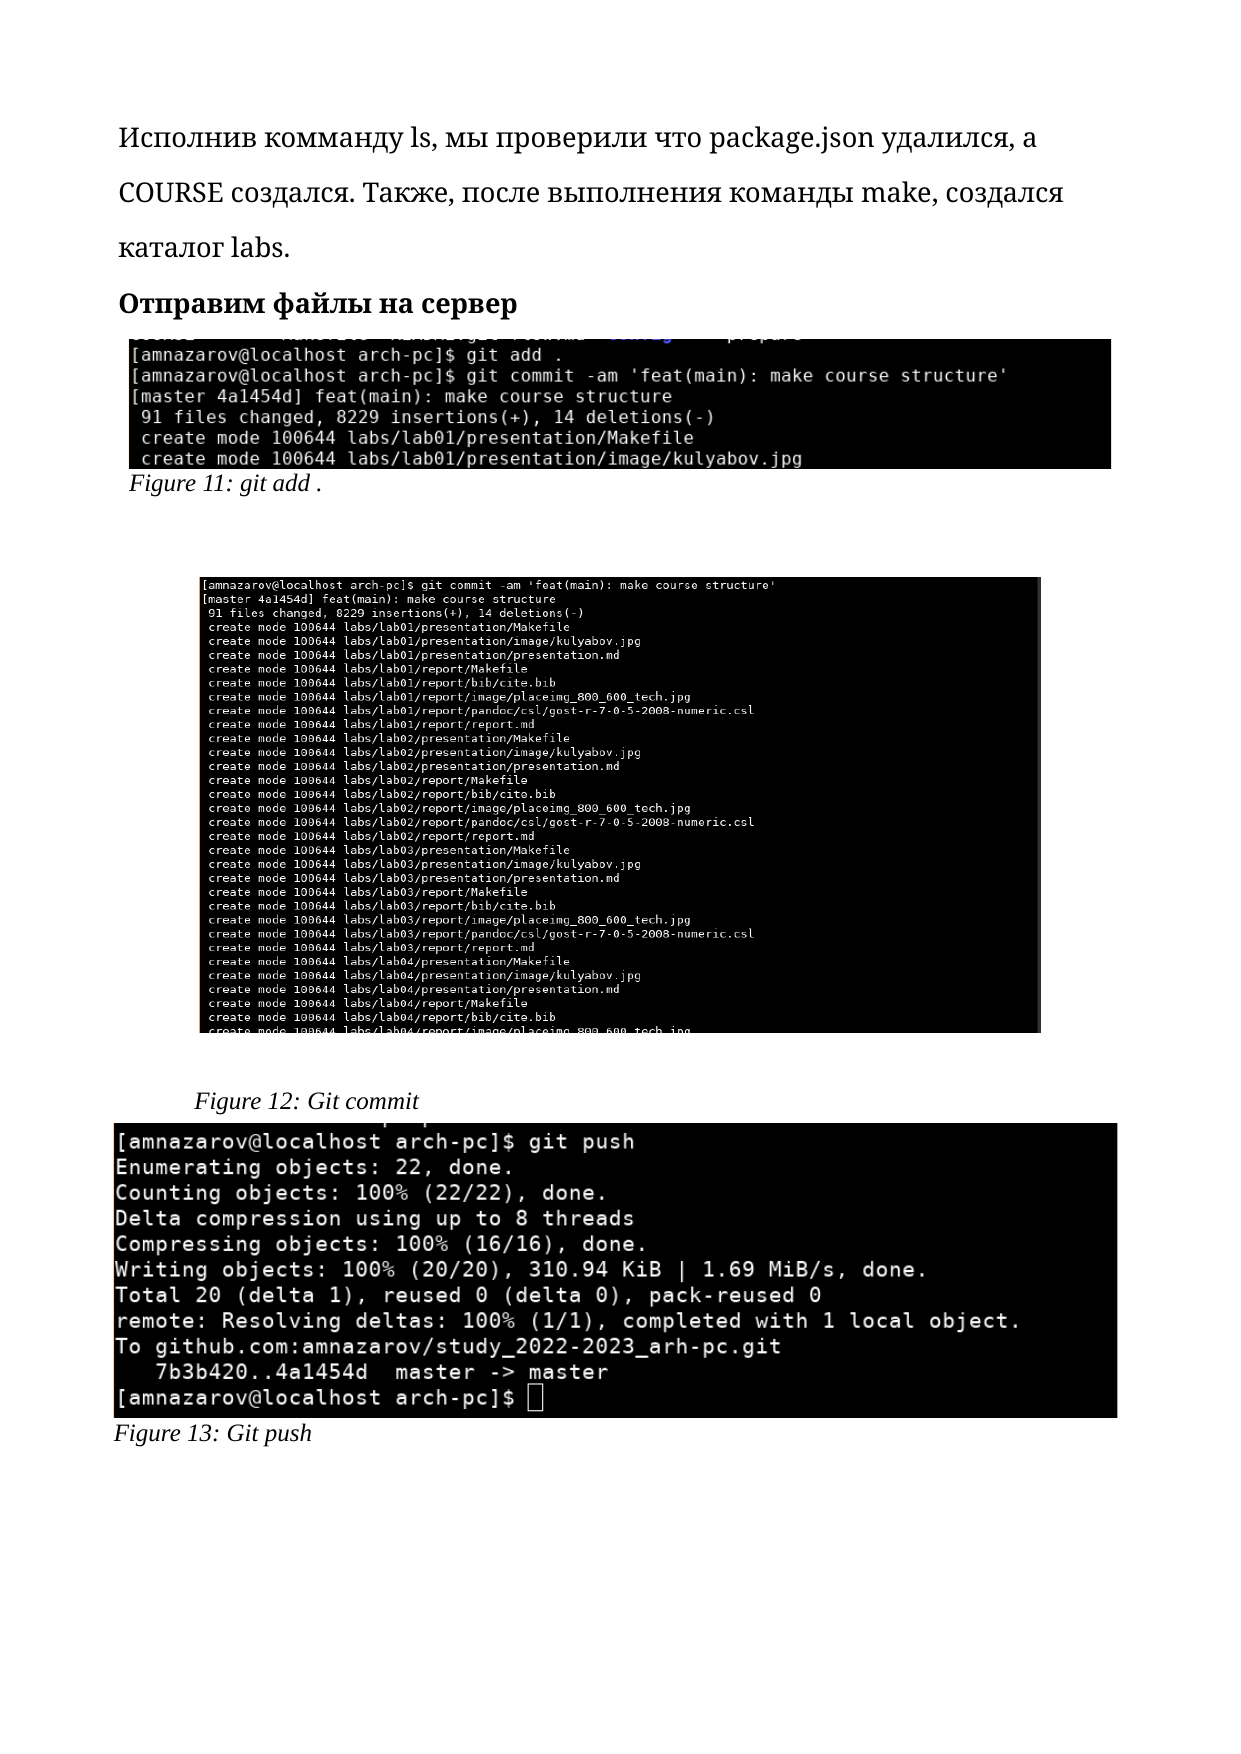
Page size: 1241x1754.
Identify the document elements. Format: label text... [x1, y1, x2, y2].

picture [113, 1123, 1118, 1418]
text Figure 12: Git commit [194, 1086, 1046, 1115]
picture [199, 577, 1041, 1033]
text Отправим файлы на сервер [118, 284, 1122, 321]
picture [128, 339, 1112, 469]
text Figure 11: git add . [129, 469, 1111, 497]
text Figure 13: Git push [113, 1418, 1117, 1447]
text Исполнив комманду ls, мы проверили что package.json удалился, а COURSE создался. Также, после выполнения команды make, создался каталог labs. [118, 118, 1122, 266]
